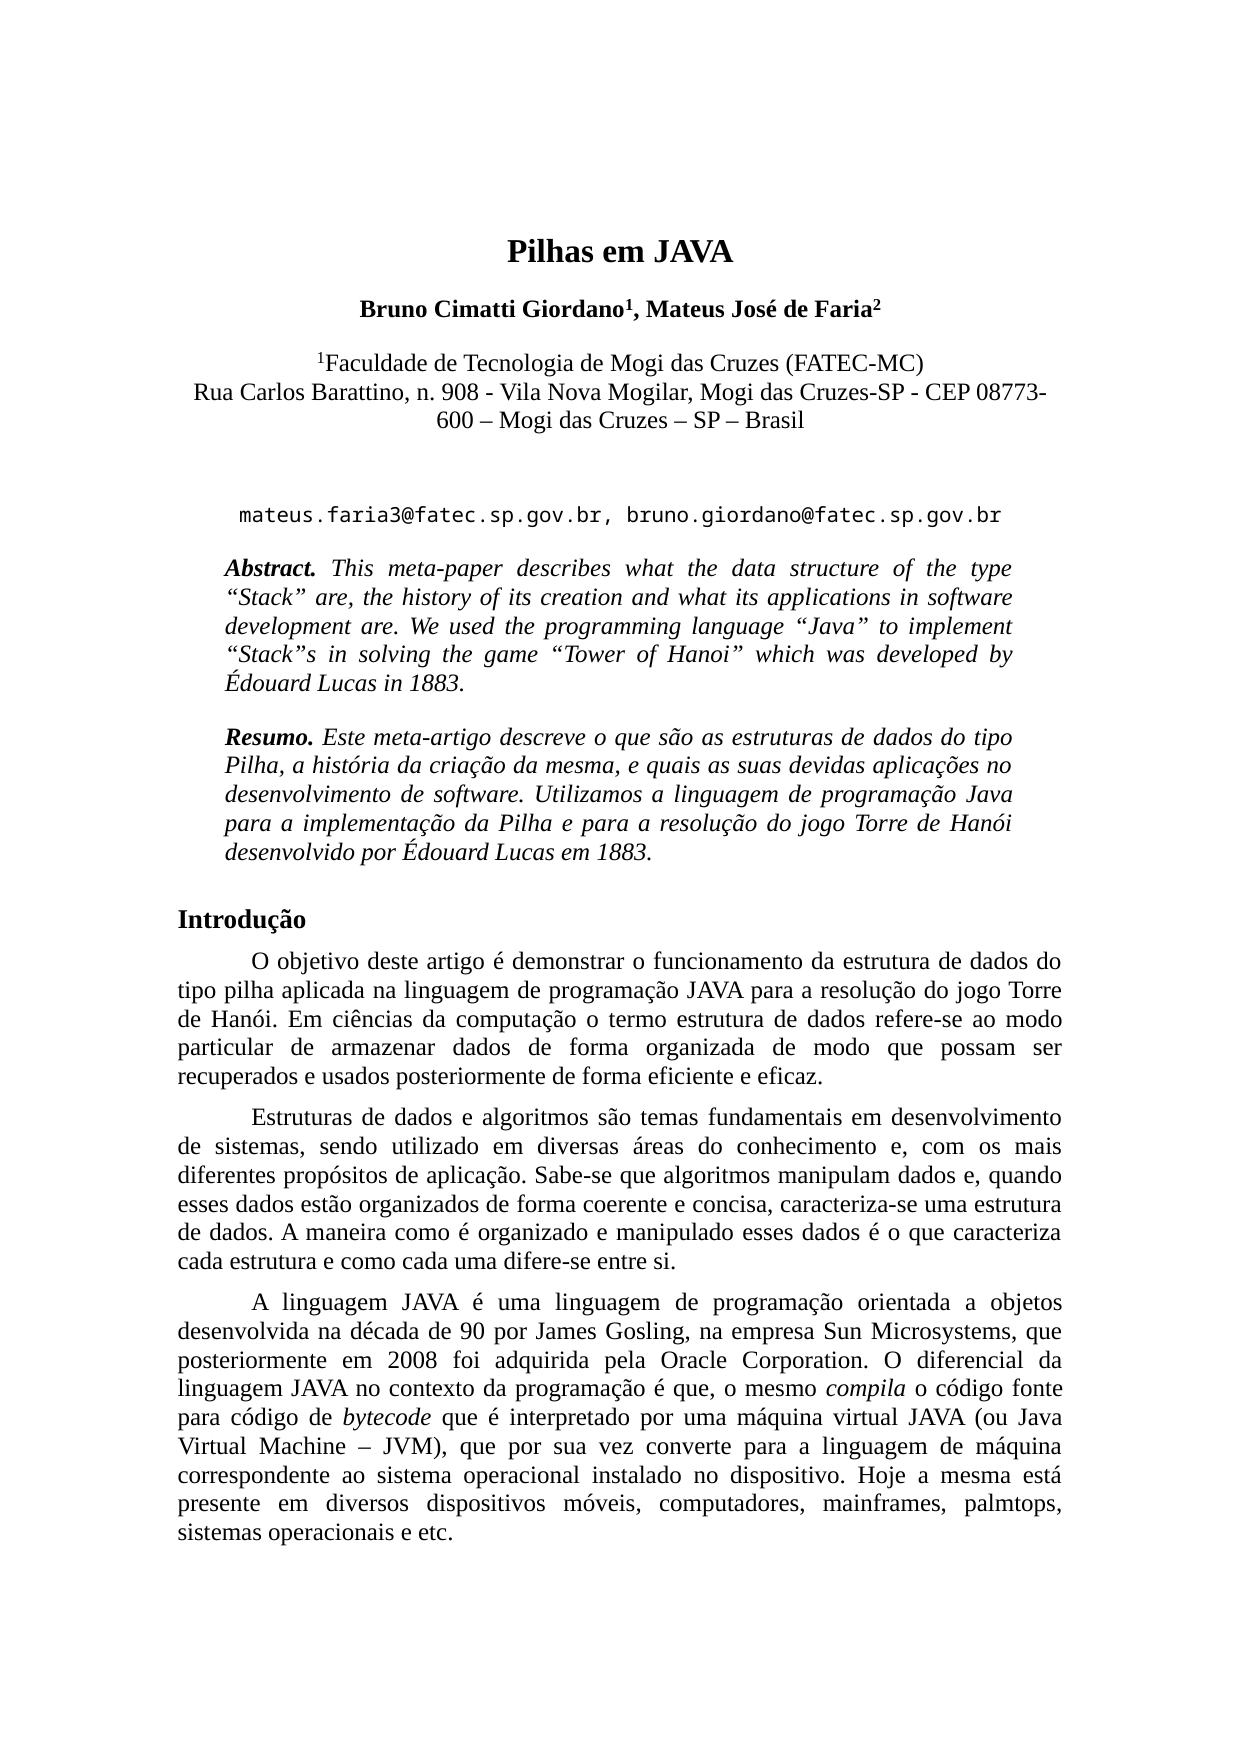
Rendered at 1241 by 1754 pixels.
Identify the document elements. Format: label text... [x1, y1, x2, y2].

text Bruno Cimatti Giordano1, Mateus José de Faria2 [177, 294, 1063, 323]
text Rua Carlos Barattino, n. 908 - Vila Nova Mogilar, Mogi das Cruzes-SP - CEP 08773-600 – Mogi das Cruzes – SP – Brasil [177, 377, 1063, 434]
text A linguagem JAVA é uma linguagem de programação orientada a objetos desenvolvida na década de 90 por James Gosling, na empresa Sun Microsystems, que posteriormente em 2008 foi adquirida pela Oracle Corporation. O diferencial da linguagem JAVA no contexto da programação é que, o mesmo compila o código fonte para código de bytecode que é interpretado por uma máquina virtual JAVA (ou Java Virtual Machine – JVM), que por sua vez converte para a linguagem de máquina correspondente ao sistema operacional instalado no dispositivo. Hoje a mesma está presente em diversos dispositivos móveis, computadores, mainframes, palmtops, sistemas operacionais e etc. [177, 1287, 1063, 1546]
text mateus.faria3@fatec.sp.gov.br, bruno.giordano@fatec.sp.gov.br [177, 500, 1063, 528]
title Pilhas em JAVA [177, 231, 1063, 270]
text O objetivo deste artigo é demonstrar o funcionamento da estrutura de dados do tipo pilha aplicada na linguagem de programação JAVA para a resolução do jogo Torre de Hanói. Em ciências da computação o termo estrutura de dados refere-se ao modo particular de armazenar dados de forma organizada de modo que possam ser recuperados e usados posteriormente de forma eficiente e eficaz. [177, 946, 1063, 1090]
text 1Faculdade de Tecnologia de Mogi das Cruzes (FATEC-MC) [177, 348, 1063, 377]
text Abstract. This meta-paper describes what the data structure of the type “Stack” are, the history of its creation and what its applications in software development are. We used the programming language “Java” to implement “Stack”s in solving the game “Tower of Hanoi” which was developed by Édouard Lucas in 1883. [224, 553, 1016, 697]
title Introdução [177, 903, 1063, 934]
text Estruturas de dados e algoritmos são temas fundamentais em desenvolvimento de sistemas, sendo utilizado em diversas áreas do conhecimento e, com os mais diferentes propósitos de aplicação. Sabe-se que algoritmos manipulam dados e, quando esses dados estão organizados de forma coerente e concisa, caracteriza-se uma estrutura de dados. A maneira como é organizado e manipulado esses dados é o que caracteriza cada estrutura e como cada uma difere-se entre si. [177, 1102, 1063, 1275]
text Resumo. Este meta-artigo descreve o que são as estruturas de dados do tipo Pilha, a história da criação da mesma, e quais as suas devidas aplicações no desenvolvimento de software. Utilizamos a linguagem de programação Java para a implementação da Pilha e para a resolução do jogo Torre de Hanói desenvolvido por Édouard Lucas em 1883. [224, 722, 1016, 866]
